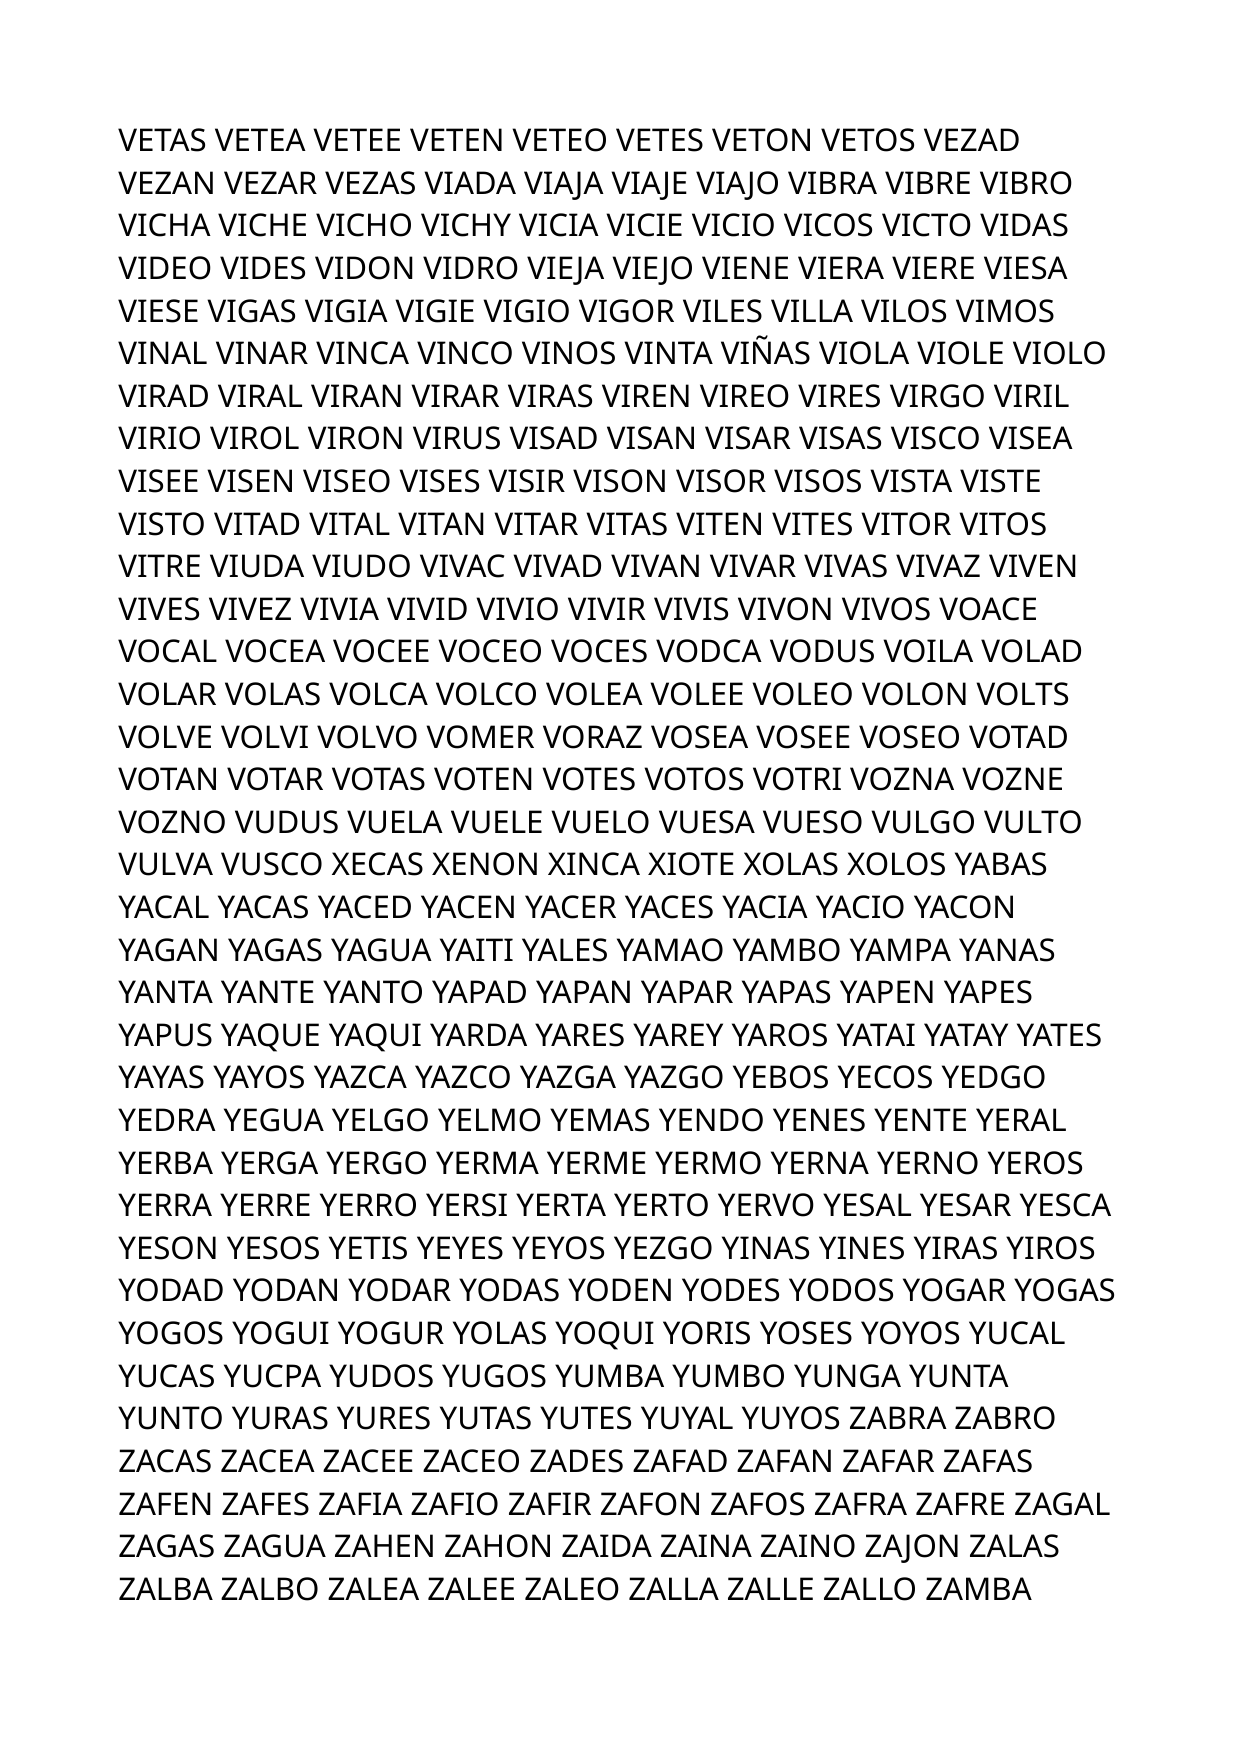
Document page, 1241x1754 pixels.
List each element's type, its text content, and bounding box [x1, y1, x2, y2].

text VETAS VETEA VETEE VETEN VETEO VETES VETON VETOS VEZAD VEZAN VEZAR VEZAS VIADA VIAJA VIAJE VIAJO VIBRA VIBRE VIBRO VICHA VICHE VICHO VICHY VICIA VICIE VICIO VICOS VICTO VIDAS VIDEO VIDES VIDON VIDRO VIEJA VIEJO VIENE VIERA VIERE VIESA VIESE VIGAS VIGIA VIGIE VIGIO VIGOR VILES VILLA VILOS VIMOS VINAL VINAR VINCA VINCO VINOS VINTA VIÑAS VIOLA VIOLE VIOLO VIRAD VIRAL VIRAN VIRAR VIRAS VIREN VIREO VIRES VIRGO VIRIL VIRIO VIROL VIRON VIRUS VISAD VISAN VISAR VISAS VISCO VISEA VISEE VISEN VISEO VISES VISIR VISON VISOR VISOS VISTA VISTE VISTO VITAD VITAL VITAN VITAR VITAS VITEN VITES VITOR VITOS VITRE VIUDA VIUDO VIVAC VIVAD VIVAN VIVAR VIVAS VIVAZ VIVEN VIVES VIVEZ VIVIA VIVID VIVIO VIVIR VIVIS VIVON VIVOS VOACE VOCAL VOCEA VOCEE VOCEO VOCES VODCA VODUS VOILA VOLAD VOLAR VOLAS VOLCA VOLCO VOLEA VOLEE VOLEO VOLON VOLTS VOLVE VOLVI VOLVO VOMER VORAZ VOSEA VOSEE VOSEO VOTAD VOTAN VOTAR VOTAS VOTEN VOTES VOTOS VOTRI VOZNA VOZNE VOZNO VUDUS VUELA VUELE VUELO VUESA VUESO VULGO VULTO VULVA VUSCO XECAS XENON XINCA XIOTE XOLAS XOLOS YABAS YACAL YACAS YACED YACEN YACER YACES YACIA YACIO YACON YAGAN YAGAS YAGUA YAITI YALES YAMAO YAMBO YAMPA YANAS YANTA YANTE YANTO YAPAD YAPAN YAPAR YAPAS YAPEN YAPES YAPUS YAQUE YAQUI YARDA YARES YAREY YAROS YATAI YATAY YATES YAYAS YAYOS YAZCA YAZCO YAZGA YAZGO YEBOS YECOS YEDGO YEDRA YEGUA YELGO YELMO YEMAS YENDO YENES YENTE YERAL YERBA YERGA YERGO YERMA YERME YERMO YERNA YERNO YEROS YERRA YERRE YERRO YERSI YERTA YERTO YERVO YESAL YESAR YESCA YESON YESOS YETIS YEYES YEYOS YEZGO YINAS YINES YIRAS YIROS YODAD YODAN YODAR YODAS YODEN YODES YODOS YOGAR YOGAS YOGOS YOGUI YOGUR YOLAS YOQUI YORIS YOSES YOYOS YUCAL YUCAS YUCPA YUDOS YUGOS YUMBA YUMBO YUNGA YUNTA YUNTO YURAS YURES YUTAS YUTES YUYAL YUYOS ZABRA ZABRO ZACAS ZACEA ZACEE ZACEO ZADES ZAFAD ZAFAN ZAFAR ZAFAS ZAFEN ZAFES ZAFIA ZAFIO ZAFIR ZAFON ZAFOS ZAFRA ZAFRE ZAGAL ZAGAS ZAGUA ZAHEN ZAHON ZAIDA ZAINA ZAINO ZAJON ZALAS ZALBA ZALBO ZALEA ZALEE ZALEO ZALLA ZALLE ZALLO ZAMBA [118, 118, 1122, 1609]
